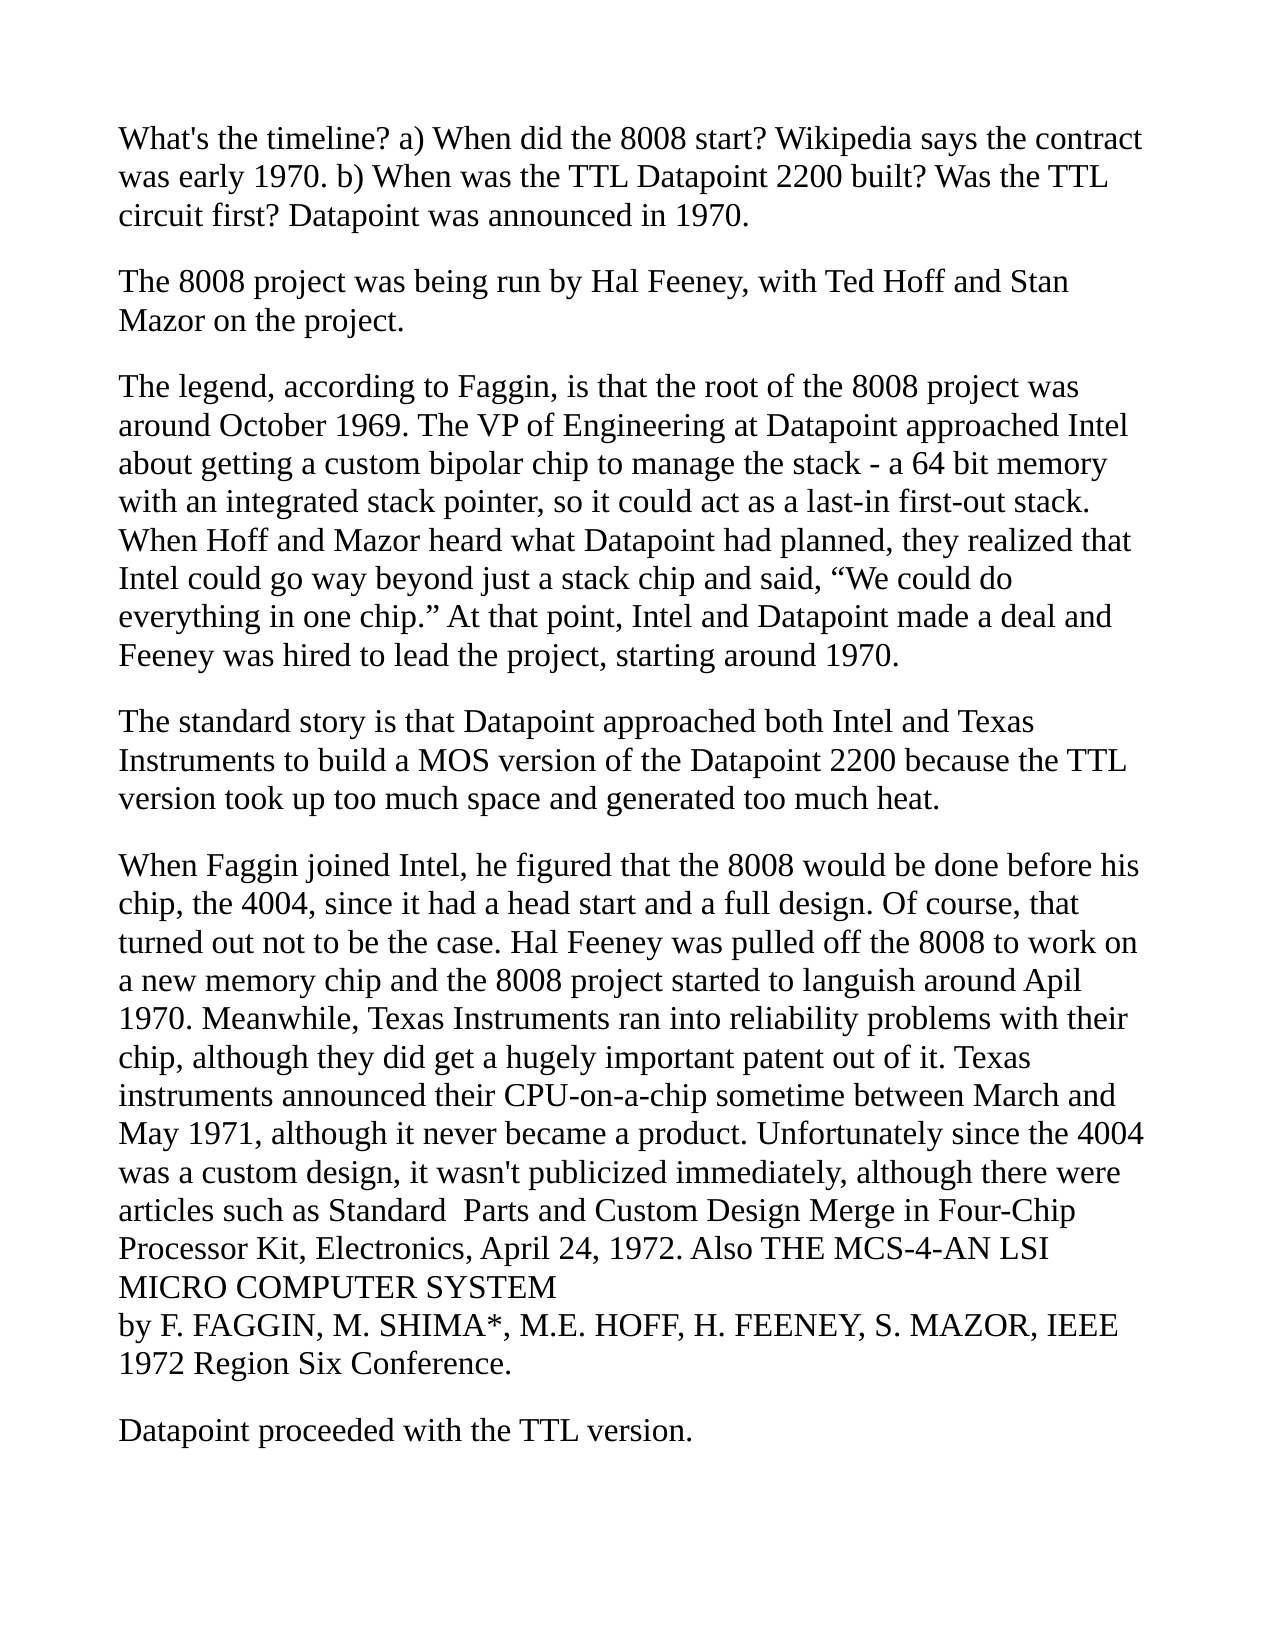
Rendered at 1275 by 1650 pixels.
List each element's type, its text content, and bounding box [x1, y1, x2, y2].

text The legend, according to Faggin, is that the root of the 8008 project was around October 1969. The VP of Engineering at Datapoint approached Intel about getting a custom bipolar chip to manage the stack - a 64 bit memory with an integrated stack pointer, so it could act as a last-in first-out stack. When Hoff and Mazor heard what Datapoint had planned, they realized that Intel could go way beyond just a stack chip and said, “We could do everything in one chip.” At that point, Intel and Datapoint made a deal and Feeney was hired to lead the project, starting around 1970. [118, 367, 1157, 673]
text What's the timeline? a) When did the 8008 start? Wikipedia says the contract was early 1970. b) When was the TTL Datapoint 2200 built? Was the TTL circuit first? Datapoint was announced in 1970. [118, 118, 1157, 233]
text The 8008 project was being run by Hal Feeney, with Ted Hoff and Stan Mazor on the project. [118, 262, 1157, 338]
text MICRO COMPUTER SYSTEM [118, 1267, 1157, 1305]
text The standard story is that Datapoint approached both Intel and Texas Instruments to build a MOS version of the Datapoint 2200 because the TTL version took up too much space and generated too much heat. [118, 702, 1157, 817]
text When Faggin joined Intel, he figured that the 8008 would be done before his chip, the 4004, since it had a head start and a full design. Of course, that turned out not to be the case. Hal Feeney was pulled off the 8008 to work on a new memory chip and the 8008 project started to languish around Apil 1970. Meanwhile, Texas Instruments ran into reliability problems with their chip, although they did get a hugely important patent out of it. Texas instruments announced their CPU-on-a-chip sometime between March and May 1971, although it never became a product. Unfortunately since the 4004 was a custom design, it wasn't publicized immediately, although there were articles such as Standard Parts and Custom Design Merge in Four-Chip Processor Kit, Electronics, April 24, 1972. Also THE MCS-4-AN LSI [118, 845, 1157, 1267]
text by F. FAGGIN, M. SHIMA*, M.E. HOFF, H. FEENEY, S. MAZOR, IEEE 1972 Region Six Conference. [118, 1305, 1157, 1382]
text Datapoint proceeded with the TTL version. [118, 1410, 1157, 1449]
